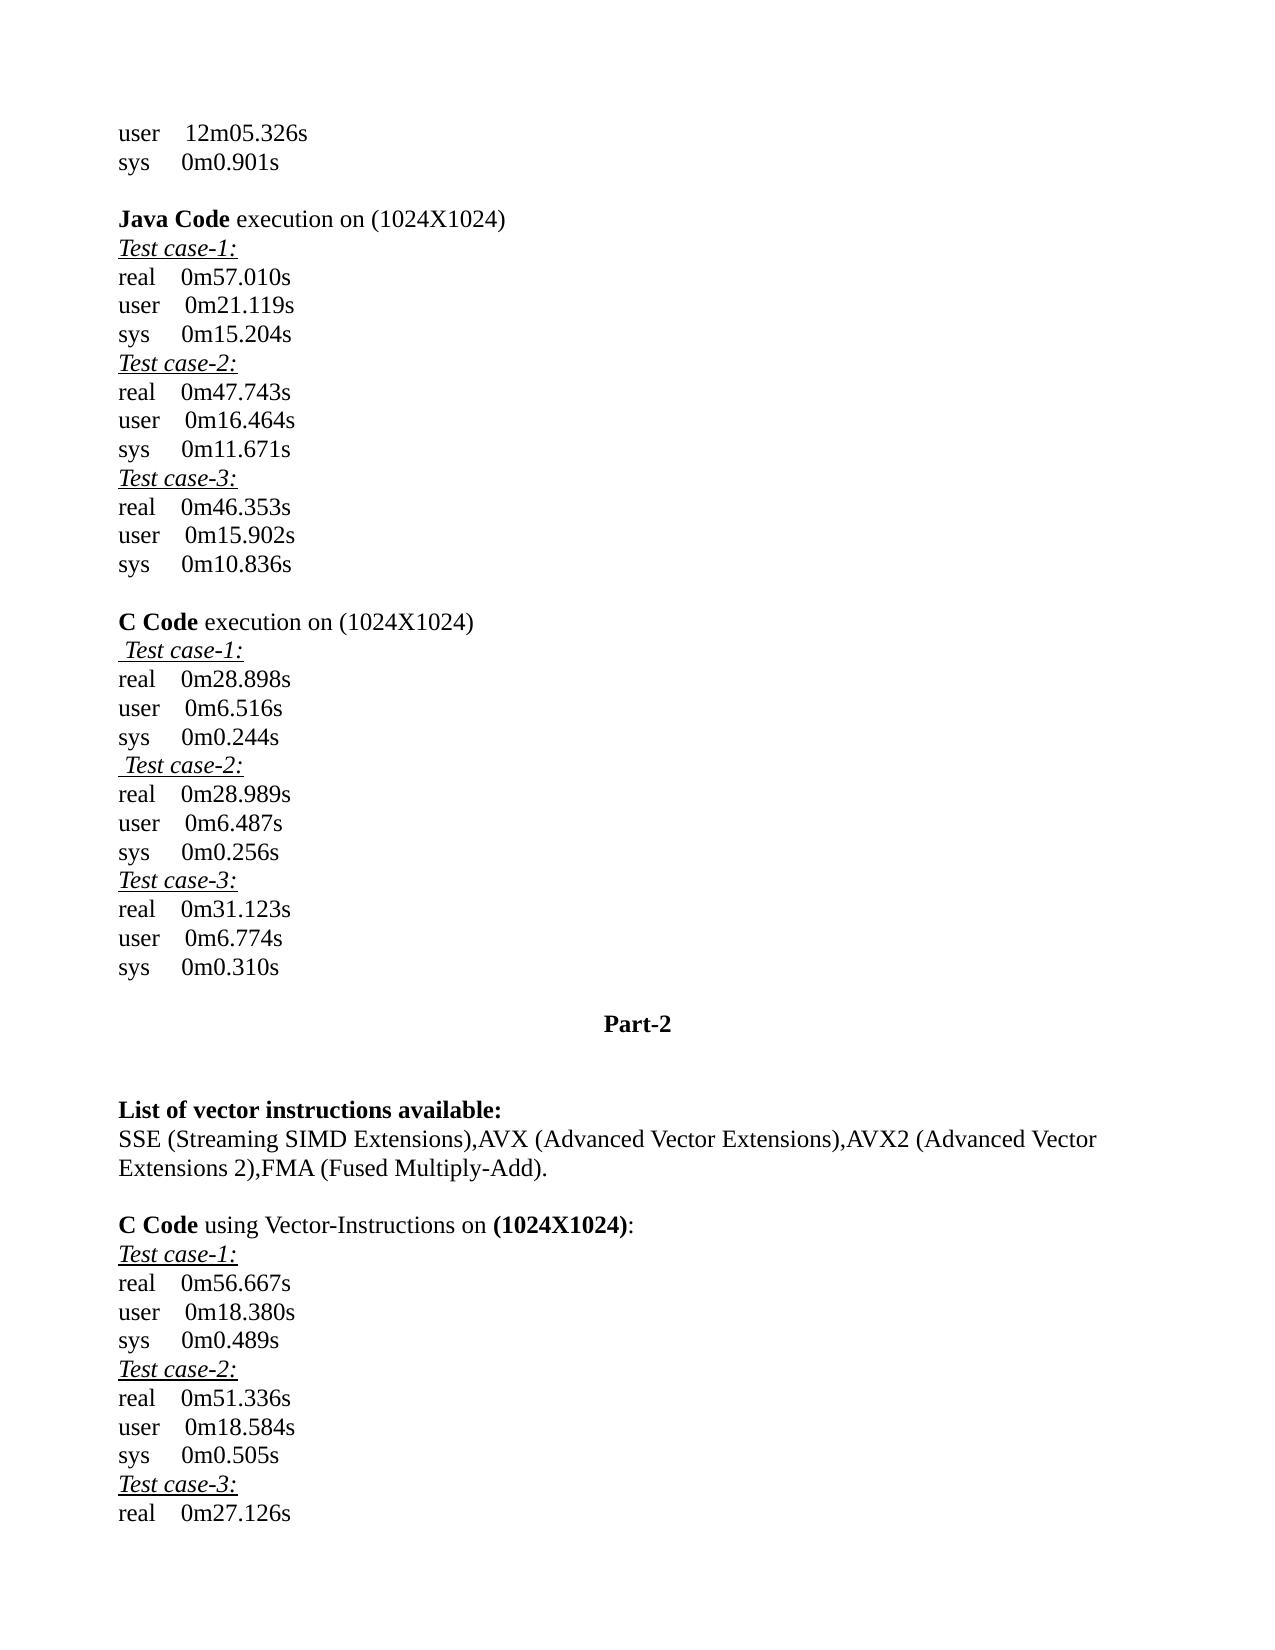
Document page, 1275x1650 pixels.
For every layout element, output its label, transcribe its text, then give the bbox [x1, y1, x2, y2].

text real 0m31.123s [118, 894, 1157, 923]
text user 0m16.464s [118, 406, 1157, 434]
text sys 0m0.489s [118, 1326, 1157, 1354]
text user 0m18.584s [118, 1412, 1157, 1441]
text Test case-2: [118, 751, 1157, 779]
text sys 0m0.256s Test case-3: [118, 837, 1157, 894]
text user 0m6.487s [118, 808, 1157, 837]
text sys 0m10.836s [118, 549, 1157, 578]
text C Code using Vector-Instructions on (1024X1024): [118, 1211, 1157, 1239]
text real 0m28.989s [118, 779, 1157, 808]
text user 0m21.119s [118, 291, 1157, 319]
text real 0m46.353s [118, 492, 1157, 521]
text Test case-1: [118, 636, 1157, 664]
text real 0m27.126s [118, 1498, 1157, 1527]
text sys 0m0.244s [118, 722, 1157, 751]
text real 0m56.667s [118, 1268, 1157, 1297]
text sys 0m11.671s Test case-3: [118, 434, 1157, 492]
text user 0m15.902s [118, 521, 1157, 549]
text Test case-3: [118, 1469, 1157, 1498]
text user 0m6.774s [118, 923, 1157, 952]
text Test case-1: [118, 233, 1157, 262]
text Java Code execution on (1024X1024) [118, 204, 1157, 233]
text real 0m47.743s [118, 377, 1157, 406]
text Test case-1: [118, 1239, 1157, 1268]
text user 0m6.516s [118, 693, 1157, 722]
text Part-2 [118, 1009, 1157, 1038]
text sys 0m15.204s [118, 319, 1157, 348]
text sys 0m0.901s [118, 147, 1157, 176]
text real 0m57.010s [118, 262, 1157, 291]
text List of vector instructions available: SSE (Streaming SIMD Extensions),AVX (Advanced Vector Extensions),AVX2 (Advanced Vector Extensions 2),FMA (Fused Multiply-Add). [118, 1096, 1157, 1182]
text user 12m05.326s [118, 118, 1157, 147]
text Test case-2: [118, 1354, 1157, 1383]
text C Code execution on (1024X1024) [118, 607, 1157, 636]
text real 0m28.898s [118, 664, 1157, 693]
text Test case-2: [118, 348, 1157, 377]
text user 0m18.380s [118, 1297, 1157, 1326]
text real 0m51.336s [118, 1383, 1157, 1412]
text sys 0m0.310s [118, 952, 1157, 981]
text sys 0m0.505s [118, 1441, 1157, 1469]
